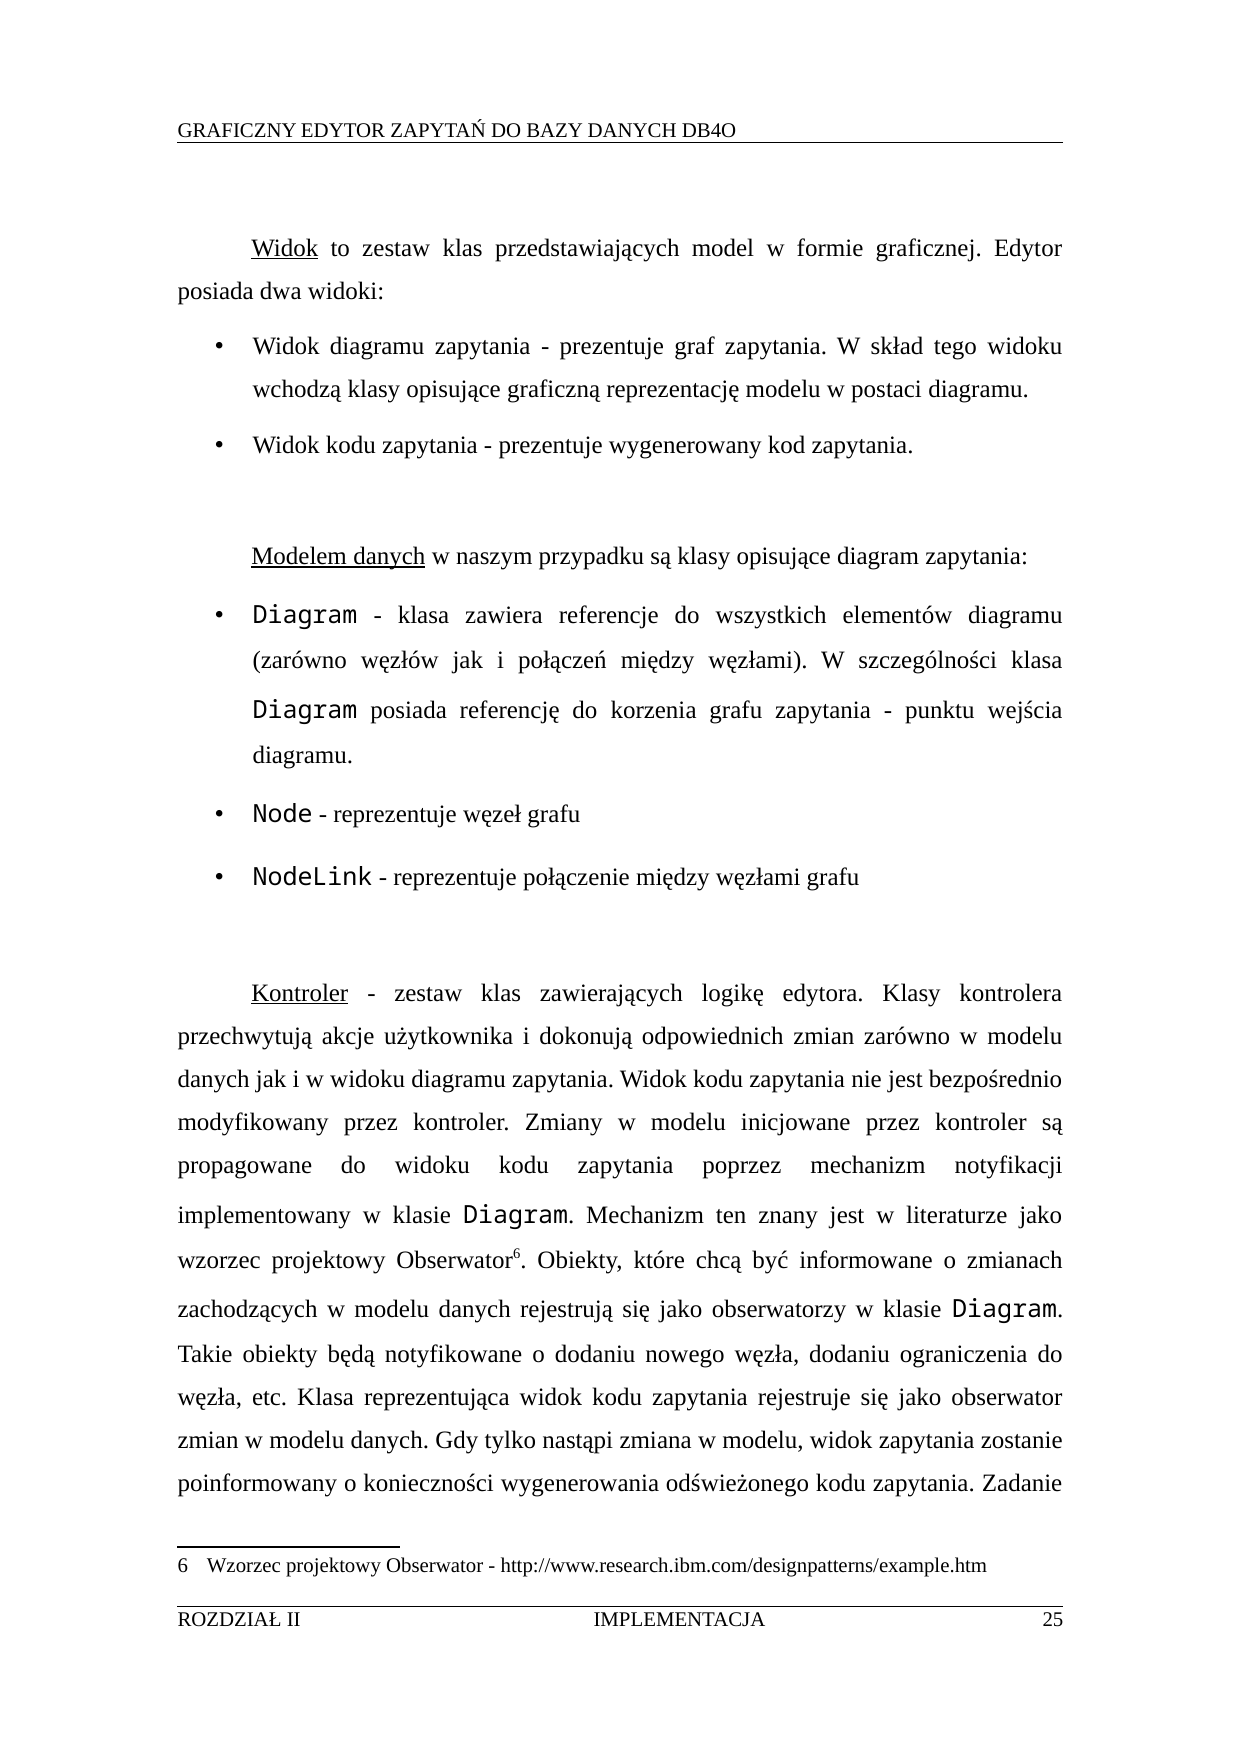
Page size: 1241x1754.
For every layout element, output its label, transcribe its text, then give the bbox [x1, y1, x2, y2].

list Widok diagramu zapytania - prezentuje graf zapytania. W skład tego widoku wchodzą klasy opisujące graficzną reprezentację modelu w postaci diagramu. [215, 331, 1063, 403]
text Wzorzec projektowy Obserwator - http://www.research.ibm.com/designpatterns/example.htm [177, 1553, 1063, 1577]
list NodeLink - reprezentuje połączenie między węzłami grafu [215, 859, 1063, 893]
text Kontroler - zestaw klas zawierających logikę edytora. Klasy kontrolera przechwytują akcje użytkownika i dokonują odpowiednich zmian zarówno w modelu danych jak i w widoku diagramu zapytania. Widok kodu zapytania nie jest bezpośrednio modyfikowany przez kontroler. Zmiany w modelu inicjowane przez kontroler są propagowane do widoku kodu zapytania poprzez mechanizm notyfikacji implementowany w klasie Diagram. Mechanizm ten znany jest w literaturze jako wzorzec projektowy Obserwator. Obiekty, które chcą być informowane o zmianach zachodzących w modelu danych rejestrują się jako obserwatorzy w klasie Diagram. Takie obiekty będą notyfikowane o dodaniu nowego węzła, dodaniu ograniczenia do węzła, etc. Klasa reprezentująca widok kodu zapytania rejestruje się jako obserwator zmian w modelu danych. Gdy tylko nastąpi zmiana w modelu, widok zapytania zostanie poinformowany o konieczności wygenerowania odświeżonego kodu zapytania. Zadanie [177, 978, 1063, 1497]
list Diagram - klasa zawiera referencje do wszystkich elementów diagramu (zarówno węzłów jak i połączeń między węzłami). W szczególności klasa Diagram posiada referencję do korzenia grafu zapytania - punktu wejścia diagramu. [215, 597, 1063, 768]
text Widok to zestaw klas przedstawiających model w formie graficznej. Edytor posiada dwa widoki: [177, 233, 1063, 304]
list Node - reprezentuje węzeł grafu [215, 795, 1063, 829]
list Widok kodu zapytania - prezentuje wygenerowany kod zapytania. [215, 430, 1063, 459]
text Modelem danych w naszym przypadku są klasy opisujące diagram zapytania: [177, 541, 1063, 570]
